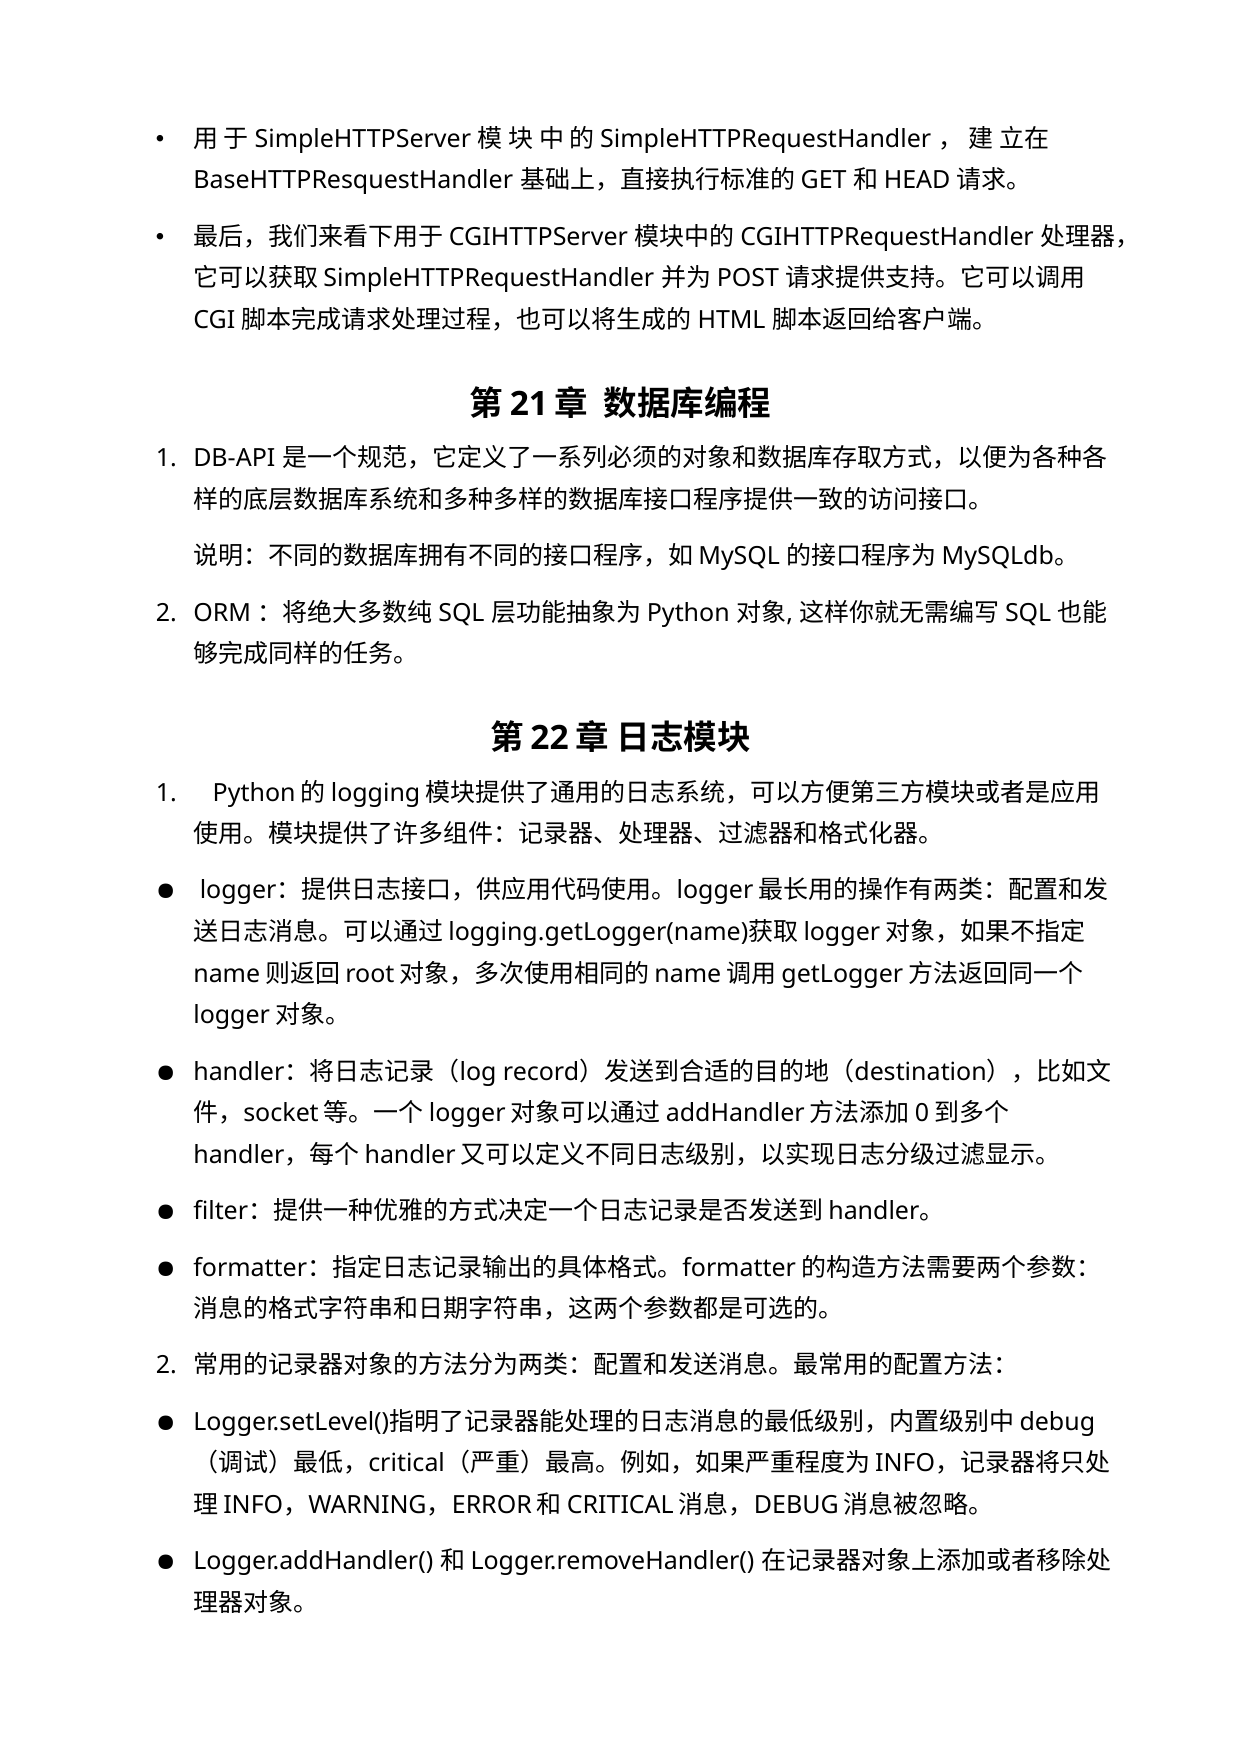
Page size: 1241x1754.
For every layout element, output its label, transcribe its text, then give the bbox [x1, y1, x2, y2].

list Python的logging模块提供了通用的日志系统，可以方便第三方模块或者是应用使用。模块提供了许多组件：记录器、处理器、过滤器和格式化器。 [156, 772, 1122, 850]
list handler：将日志记录（log record）发送到合适的目的地（destination），比如文件，socket等。一个logger对象可以通过addHandler方法添加0到多个handler，每个handler又可以定义不同日志级别，以实现日志分级过滤显示。 [156, 1051, 1122, 1171]
list ORM ：将绝大多数纯 SQL 层功能抽象为 Python 对象, 这样你就无需编写 SQL 也能够完成同样的任务。 [156, 592, 1122, 670]
subtitle 第21章 数据库编程 [118, 376, 1122, 425]
list 常用的记录器对象的方法分为两类：配置和发送消息。最常用的配置方法： [156, 1345, 1122, 1381]
list 说明：不同的数据库拥有不同的接口程序，如MySQL 的接口程序为MySQLdb。 [156, 536, 1122, 572]
list filter：提供一种优雅的方式决定一个日志记录是否发送到handler。 [156, 1191, 1122, 1227]
list logger：提供日志接口，供应用代码使用。logger最长用的操作有两类：配置和发送日志消息。可以通过logging.getLogger(name)获取logger对象，如果不指定name则返回root对象，多次使用相同的name调用getLogger方法返回同一个logger对象。 [156, 870, 1122, 1031]
list 用 于 SimpleHTTPServer 模 块 中 的 SimpleHTTPRequestHandler ， 建 立在BaseHTTPResquestHandler 基础上，直接执行标准的 GET 和 HEAD 请求。 [156, 118, 1122, 196]
subtitle 第22章 日志模块 [118, 711, 1122, 759]
list DB-API 是一个规范，它定义了一系列必须的对象和数据库存取方式，以便为各种各样的底层数据库系统和多种多样的数据库接口程序提供一致的访问接口。 [156, 438, 1122, 516]
list 最后，我们来看下用于 CGIHTTPServer 模块中的 CGIHTTPRequestHandler 处理器，它可以获取SimpleHTTPRequestHandler 并为 POST 请求提供支持。它可以调用 CGI 脚本完成请求处理过程，也可以将生成的 HTML 脚本返回给客户端。 [156, 216, 1122, 336]
list formatter：指定日志记录输出的具体格式。formatter的构造方法需要两个参数：消息的格式字符串和日期字符串，这两个参数都是可选的。 [156, 1247, 1122, 1325]
list Logger.addHandler() 和 Logger.removeHandler() 在记录器对象上添加或者移除处理器对象。 [156, 1541, 1122, 1619]
list Logger.setLevel()指明了记录器能处理的日志消息的最低级别，内置级别中debug（调试）最低，critical（严重）最高。例如，如果严重程度为INFO，记录器将只处理INFO，WARNING，ERROR和CRITICAL消息，DEBUG消息被忽略。 [156, 1401, 1122, 1521]
